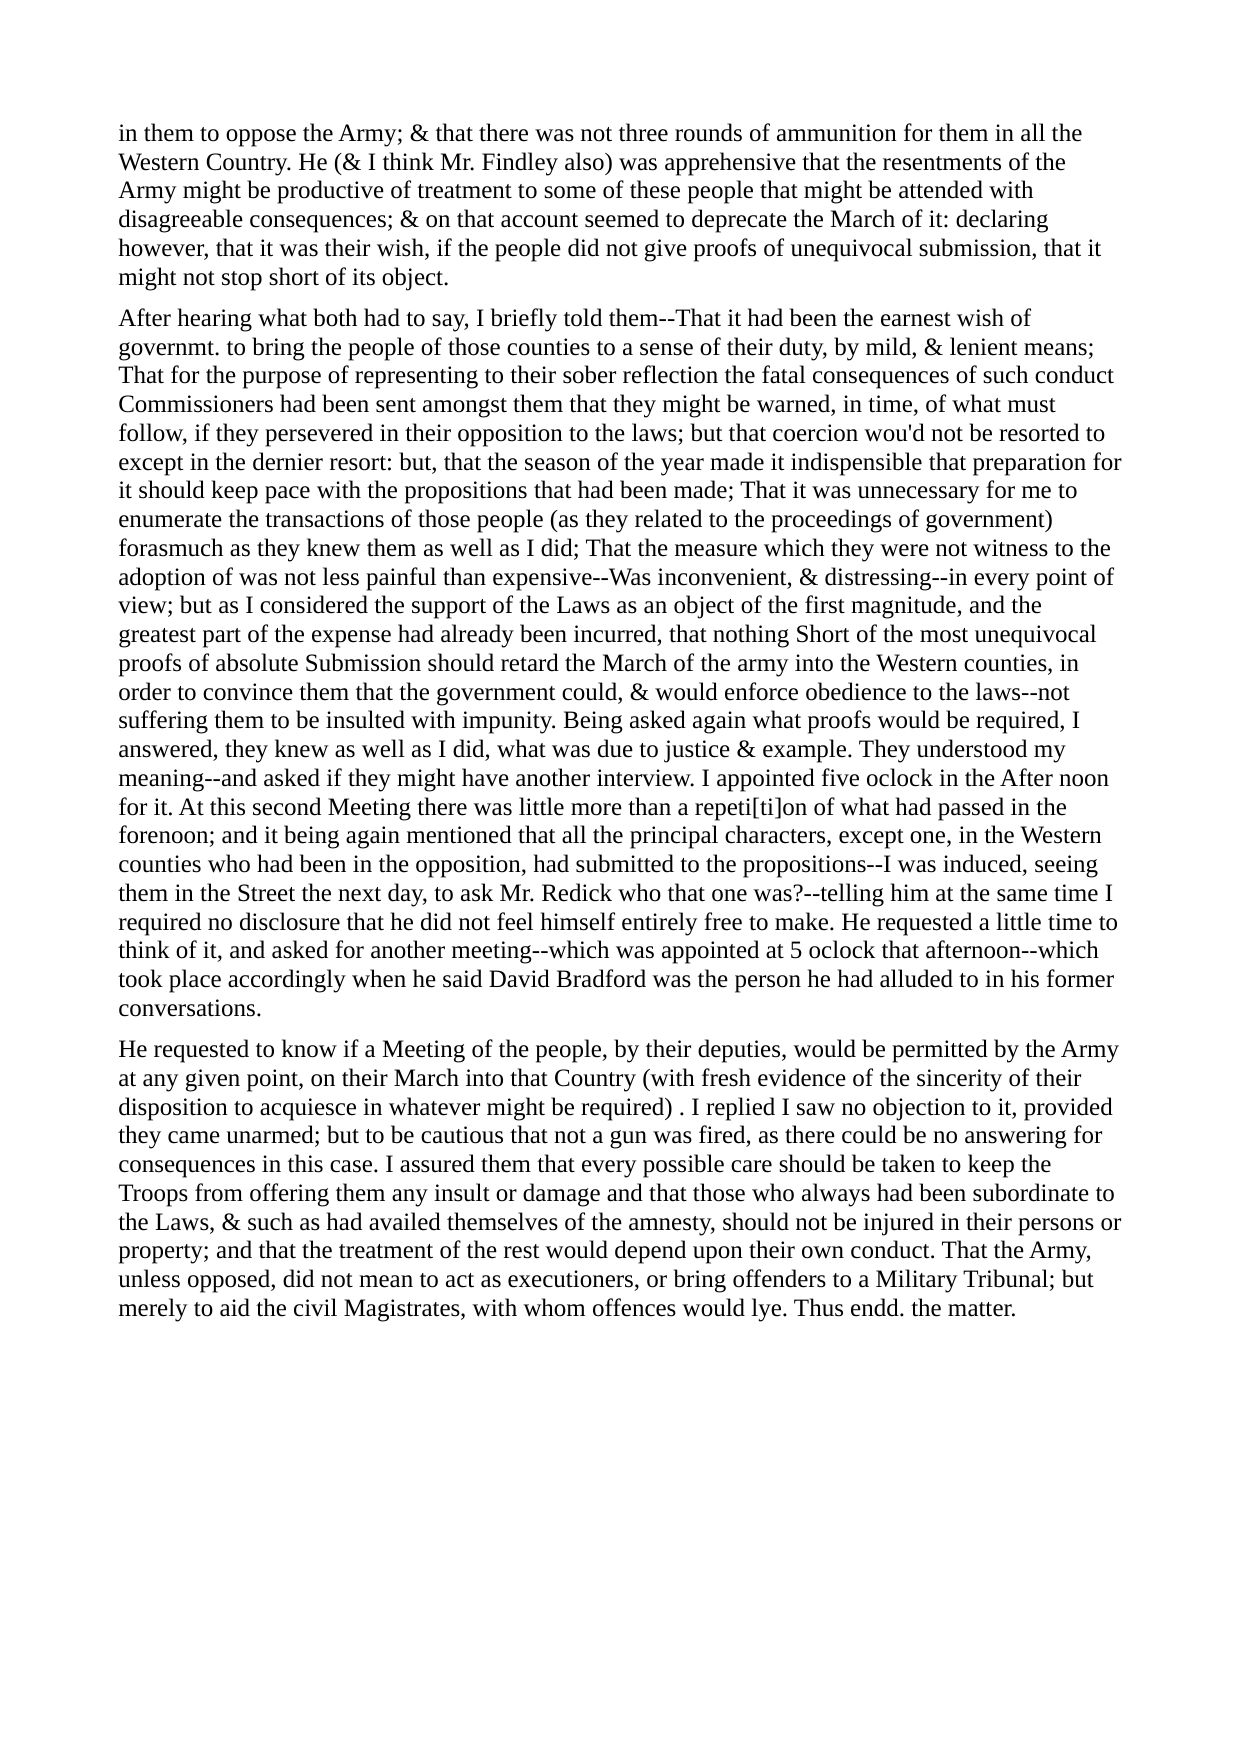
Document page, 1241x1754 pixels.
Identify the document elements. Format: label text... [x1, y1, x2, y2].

text After hearing what both had to say, I briefly told them--That it had been the earnest wish of governmt. to bring the people of those counties to a sense of their duty, by mild, & lenient means; That for the purpose of representing to their sober reflection the fatal consequences of such conduct Commissioners had been sent amongst them that they might be warned, in time, of what must follow, if they persevered in their opposition to the laws; but that coercion wou'd not be resorted to except in the dernier resort: but, that the season of the year made it indispensible that preparation for it should keep pace with the propositions that had been made; That it was unnecessary for me to enumerate the transactions of those people (as they related to the proceedings of government) forasmuch as they knew them as well as I did; That the measure which they were not witness to the adoption of was not less painful than expensive--Was inconvenient, & distressing--in every point of view; but as I considered the support of the Laws as an object of the first magnitude, and the greatest part of the expense had already been incurred, that nothing Short of the most unequivocal proofs of absolute Submission should retard the March of the army into the Western counties, in order to convince them that the government could, & would enforce obedience to the laws--not suffering them to be insulted with impunity. Being asked again what proofs would be required, I answered, they knew as well as I did, what was due to justice & example. They understood my meaning--and asked if they might have another interview. I appointed five oclock in the After noon for it. At this second Meeting there was little more than a repeti[ti]on of what had passed in the forenoon; and it being again mentioned that all the principal characters, except one, in the Western counties who had been in the opposition, had submitted to the propositions--I was induced, seeing them in the Street the next day, to ask Mr. Redick who that one was?--telling him at the same time I required no disclosure that he did not feel himself entirely free to make. He requested a little time to think of it, and asked for another meeting--which was appointed at 5 oclock that afternoon--which took place accordingly when he said David Bradford was the person he had alluded to in his former conversations. [118, 303, 1122, 1022]
text He requested to know if a Meeting of the people, by their deputies, would be permitted by the Army at any given point, on their March into that Country (with fresh evidence of the sincerity of their disposition to acquiesce in whatever might be required) . I replied I saw no objection to it, provided they came unarmed; but to be cautious that not a gun was fired, as there could be no answering for consequences in this case. I assured them that every possible care should be taken to keep the Troops from offering them any insult or damage and that those who always had been subordinate to the Laws, & such as had availed themselves of the amnesty, should not be injured in their persons or property; and that the treatment of the rest would depend upon their own conduct. That the Army, unless opposed, did not mean to act as executioners, or bring offenders to a Military Tribunal; but merely to aid the civil Magistrates, with whom offences would lye. Thus endd. the matter. [118, 1034, 1122, 1322]
text in them to oppose the Army; & that there was not three rounds of ammunition for them in all the Western Country. He (& I think Mr. Findley also) was apprehensive that the resentments of the Army might be productive of treatment to some of these people that might be attended with disagreeable consequences; & on that account seemed to deprecate the March of it: declaring however, that it was their wish, if the people did not give proofs of unequivocal submission, that it might not stop short of its object. [118, 118, 1122, 291]
